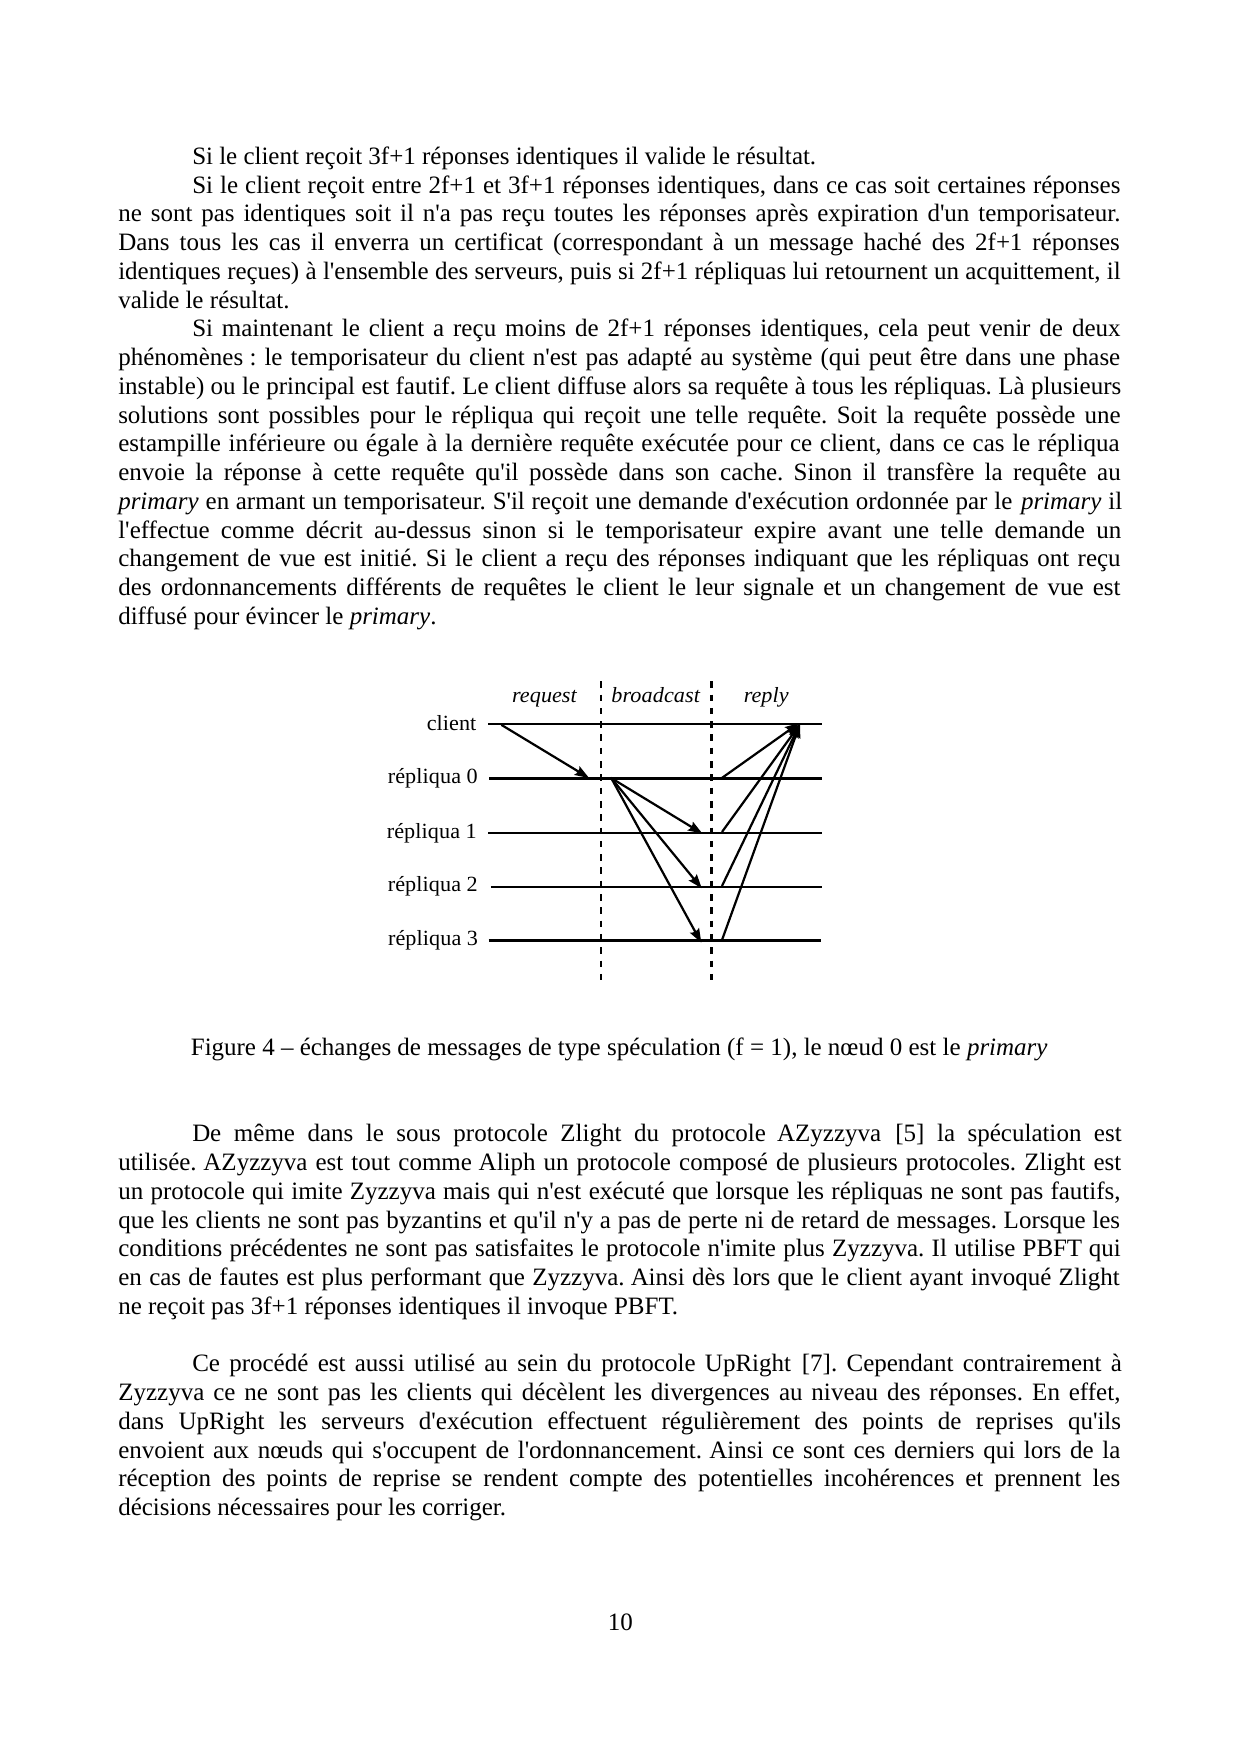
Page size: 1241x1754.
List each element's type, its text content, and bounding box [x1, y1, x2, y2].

text Si le client reçoit entre 2f+1 et 3f+1 réponses identiques, dans ce cas soit certaines réponses ne sont pas identiques soit il n'a pas reçu toutes les réponses après expiration d'un temporisateur. Dans tous les cas il enverra un certificat (correspondant à un message haché des 2f+1 réponses identiques reçues) à l'ensemble des serveurs, puis si 2f+1 répliquas lui retournent un acquittement, il valide le résultat. [118, 170, 1122, 313]
text Si le client reçoit 3f+1 réponses identiques il valide le résultat. [118, 141, 1122, 170]
text Figure 4 – échanges de messages de type spéculation (f = 1), le nœud 0 est le primary [118, 1032, 1122, 1061]
text Ce procédé est aussi utilisé au sein du protocole UpRight [7]. Cependant contrairement à Zyzzyva ce ne sont pas les clients qui décèlent les divergences au niveau des réponses. En effet, dans UpRight les serveurs d'exécution effectuent régulièrement des points de reprises qu'ils envoient aux nœuds qui s'occupent de l'ordonnancement. Ainsi ce sont ces derniers qui lors de la réception des points de reprise se rendent compte des potentielles incohérences et prennent les décisions nécessaires pour les corriger. [118, 1348, 1122, 1521]
text De même dans le sous protocole Zlight du protocole AZyzzyva [5] la spéculation est utilisée. AZyzzyva est tout comme Aliph un protocole composé de plusieurs protocoles. Zlight est un protocole qui imite Zyzzyva mais qui n'est exécuté que lorsque les répliquas ne sont pas fautifs, que les clients ne sont pas byzantins et qu'il n'y a pas de perte ni de retard de messages. Lorsque les conditions précédentes ne sont pas satisfaites le protocole n'imite plus Zyzzyva. Il utilise PBFT qui en cas de fautes est plus performant que Zyzzyva. Ainsi dès lors que le client ayant invoqué Zlight ne reçoit pas 3f+1 réponses identiques il invoque PBFT. [118, 1118, 1122, 1320]
text Si maintenant le client a reçu moins de 2f+1 réponses identiques, cela peut venir de deux phénomènes : le temporisateur du client n'est pas adapté au système (qui peut être dans une phase instable) ou le principal est fautif. Le client diffuse alors sa requête à tous les répliquas. Là plusieurs solutions sont possibles pour le répliqua qui reçoit une telle requête. Soit la requête possède une estampille inférieure ou égale à la dernière requête exécutée pour ce client, dans ce cas le répliqua envoie la réponse à cette requête qu'il possède dans son cache. Sinon il transfère la requête au primary en armant un temporisateur. S'il reçoit une demande d'exécution ordonnée par le primary il l'effectue comme décrit au-dessus sinon si le temporisateur expire avant une telle demande un changement de vue est initié. Si le client a reçu des réponses indiquant que les répliquas ont reçu des ordonnancements différents de requêtes le client le leur signale et un changement de vue est diffusé pour évincer le primary. [118, 313, 1122, 630]
